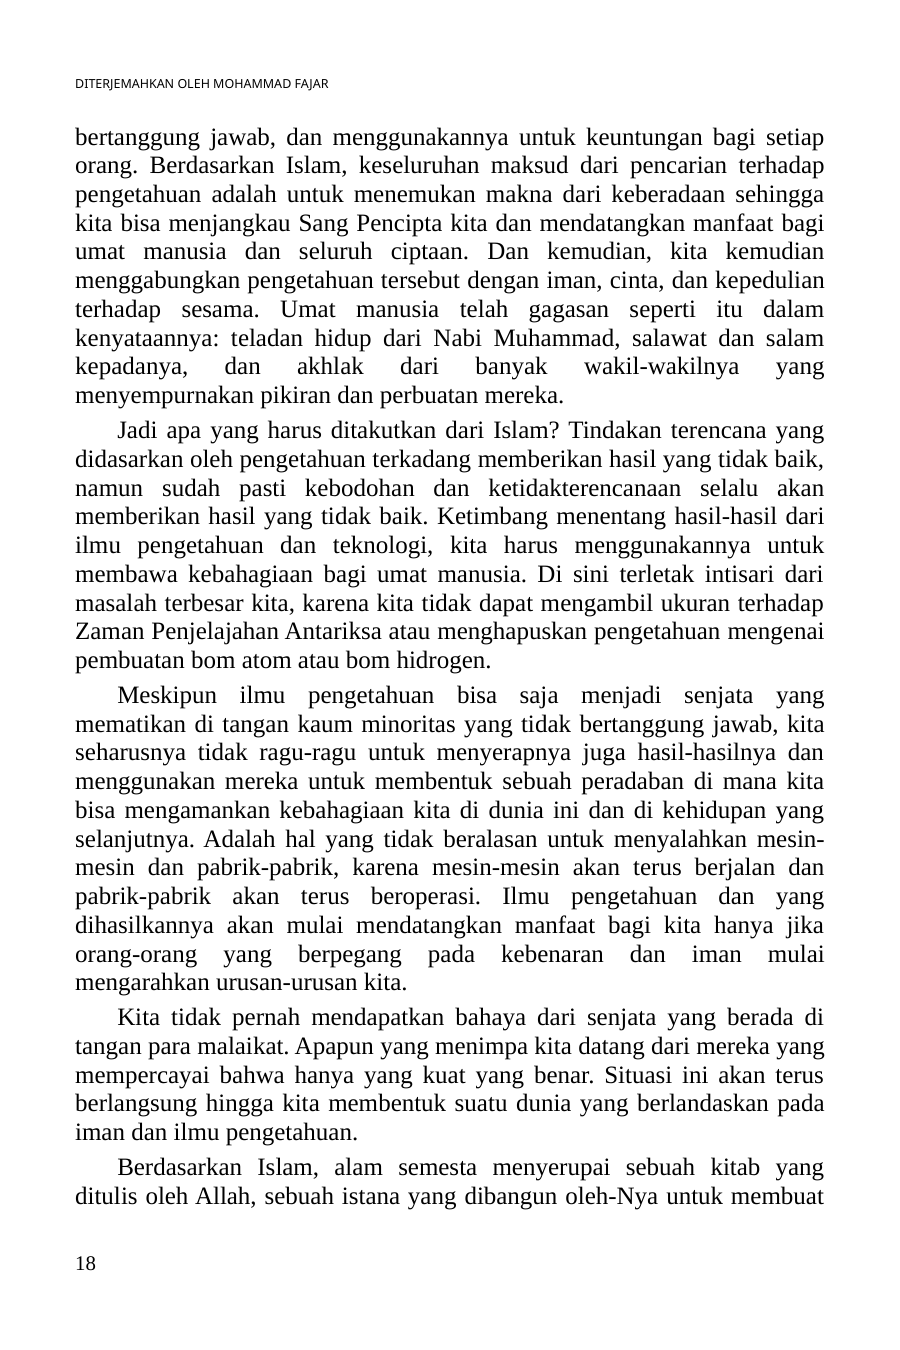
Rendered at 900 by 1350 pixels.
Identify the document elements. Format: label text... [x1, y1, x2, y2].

text Meskipun ilmu pengetahuan bisa saja menjadi senjata yang mematikan di tangan kaum minoritas yang tidak bertanggung jawab, kita seharusnya tidak ragu-ragu untuk menyerapnya juga hasil-hasilnya dan menggunakan mereka untuk membentuk sebuah peradaban di mana kita bisa mengamankan kebahagiaan kita di dunia ini dan di kehidupan yang selanjutnya. Adalah hal yang tidak beralasan untuk menyalahkan mesin-mesin dan pabrik-pabrik, karena mesin-mesin akan terus berjalan dan pabrik-pabrik akan terus beroperasi. Ilmu pengetahuan dan yang dihasilkannya akan mulai mendatangkan manfaat bagi kita hanya jika orang-orang yang berpegang pada kebenaran dan iman mulai mengarahkan urusan-urusan kita. [75, 680, 825, 996]
text Jadi apa yang harus ditakutkan dari Islam? Tindakan terencana yang didasarkan oleh pengetahuan terkadang memberikan hasil yang tidak baik, namun sudah pasti kebodohan dan ketidakterencanaan selalu akan memberikan hasil yang tidak baik. Ketimbang menentang hasil-hasil dari ilmu pengetahuan dan teknologi, kita harus menggunakannya untuk membawa kebahagiaan bagi umat manusia. Di sini terletak intisari dari masalah terbesar kita, karena kita tidak dapat mengambil ukuran terhadap Zaman Penjelajahan Antariksa atau menghapuskan pengetahuan mengenai pembuatan bom atom atau bom hidrogen. [75, 415, 825, 674]
text bertanggung jawab, dan menggunakannya untuk keuntungan bagi setiap orang. Berdasarkan Islam, keseluruhan maksud dari pencarian terhadap pengetahuan adalah untuk menemukan makna dari keberadaan sehingga kita bisa menjangkau Sang Pencipta kita dan mendatangkan manfaat bagi umat manusia dan seluruh ciptaan. Dan kemudian, kita kemudian menggabungkan pengetahuan tersebut dengan iman, cinta, dan kepedulian terhadap sesama. Umat manusia telah gagasan seperti itu dalam kenyataannya: teladan hidup dari Nabi Muhammad, salawat dan salam kepadanya, dan akhlak dari banyak wakil-wakilnya yang menyempurnakan pikiran dan perbuatan mereka. [75, 122, 825, 409]
text Kita tidak pernah mendapatkan bahaya dari senjata yang berada di tangan para malaikat. Apapun yang menimpa kita datang dari mereka yang mempercayai bahwa hanya yang kuat yang benar. Situasi ini akan terus berlangsung hingga kita membentuk suatu dunia yang berlandaskan pada iman dan ilmu pengetahuan. [75, 1002, 825, 1146]
text Berdasarkan Islam, alam semesta menyerupai sebuah kitab yang ditulis oleh Allah, sebuah istana yang dibangun oleh-Nya untuk membuat [75, 1152, 825, 1209]
